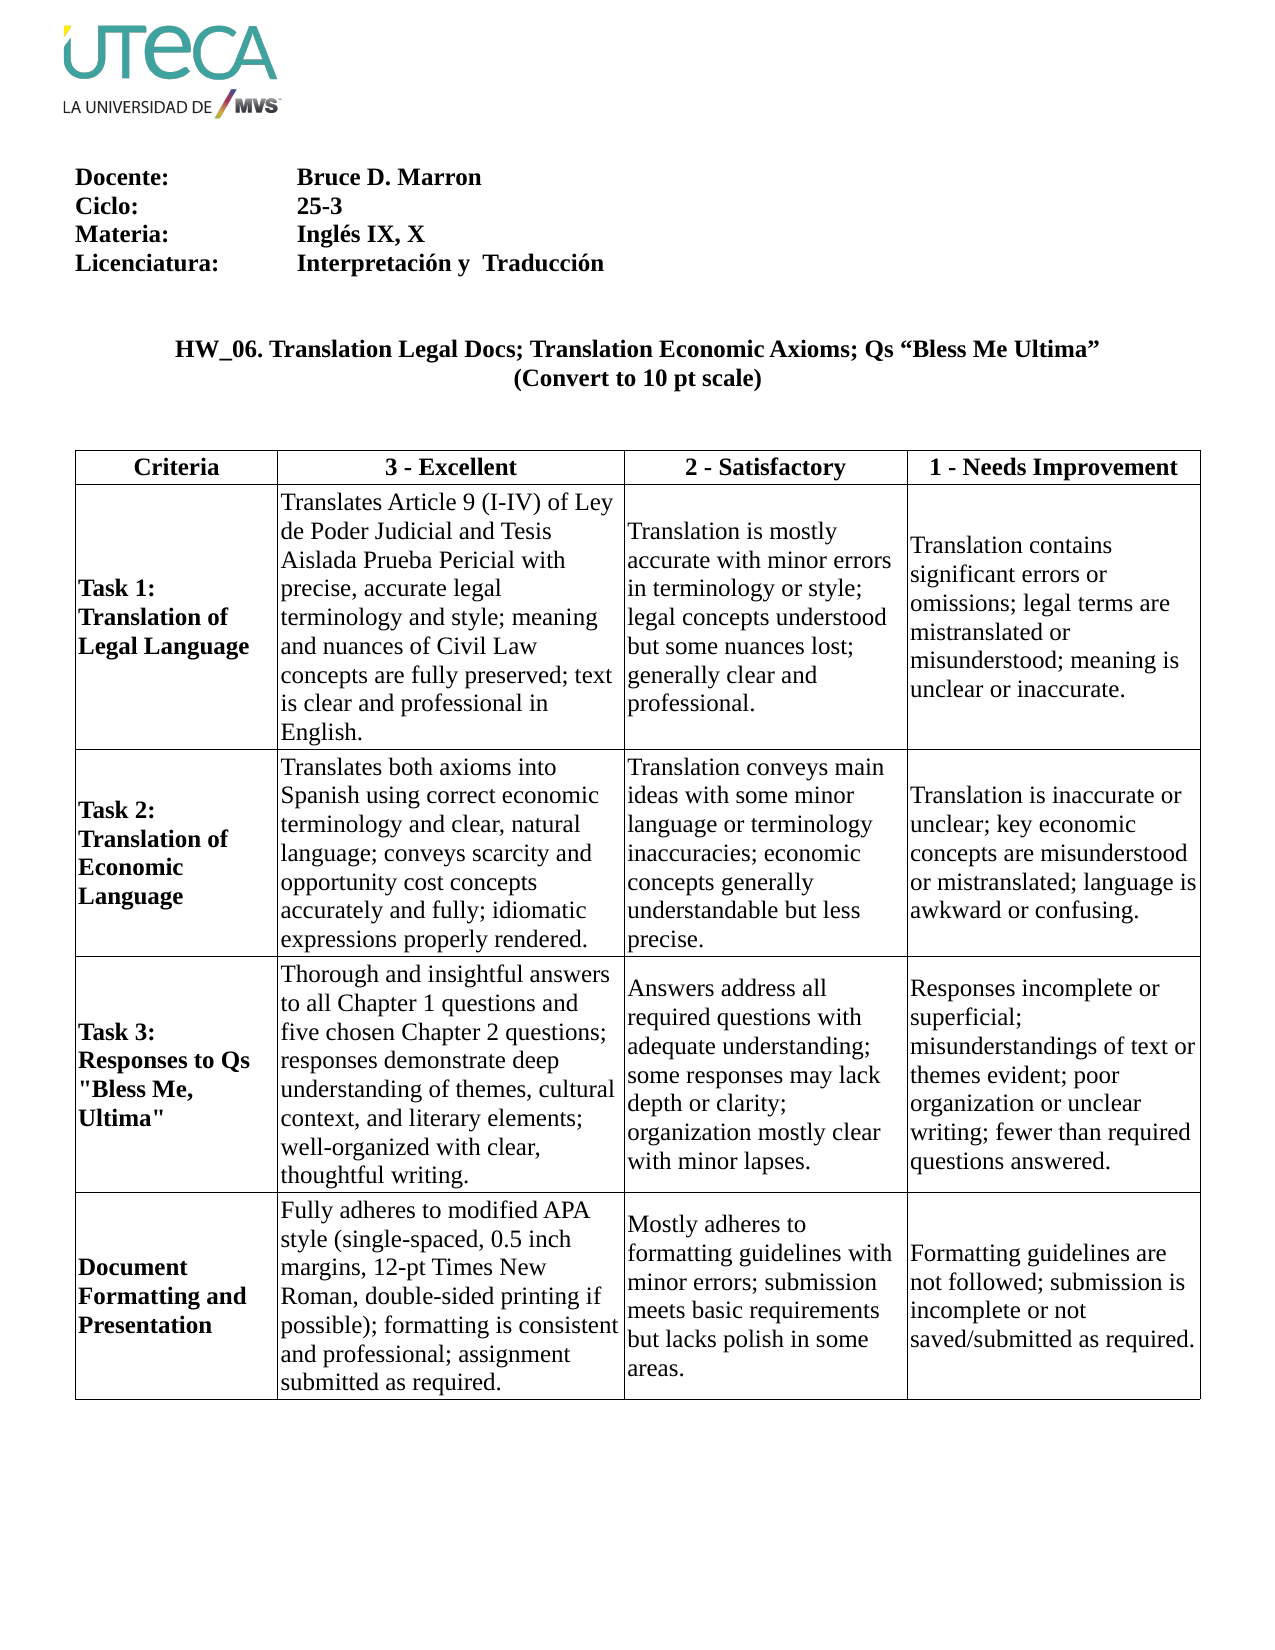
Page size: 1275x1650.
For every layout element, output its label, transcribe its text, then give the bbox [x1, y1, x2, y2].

table_header 1 - Needs Improvement [908, 451, 1200, 484]
text HW_06. Translation Legal Docs; Translation Economic Axioms; Qs “Bless Me Ultima” [75, 334, 1200, 363]
table_cell Answers address all required questions with adequate understanding; some responses may lack depth or clarity; organization mostly clear with minor lapses. [625, 957, 907, 1192]
table_cell Task 2: Translation of Economic Language [76, 750, 277, 956]
table_cell Mostly adheres to formatting guidelines with minor errors; submission meets basic requirements but lacks polish in some areas. [625, 1193, 907, 1399]
picture [61, 21, 284, 123]
table_cell Formatting guidelines are not followed; submission is incomplete or not saved/submitted as required. [908, 1193, 1200, 1399]
table_cell Translates both axioms into Spanish using correct economic terminology and clear, natural language; conveys scarcity and opportunity cost concepts accurately and fully; idiomatic expressions properly rendered. [278, 750, 624, 956]
table_cell Translation contains significant errors or omissions; legal terms are mistranslated or misunderstood; meaning is unclear or inaccurate. [908, 485, 1200, 749]
table_cell Translation is mostly accurate with minor errors in terminology or style; legal concepts understood but some nuances lost; generally clear and professional. [625, 485, 907, 749]
table_cell Task 1: Translation of Legal Language [76, 485, 277, 749]
table_cell Translation conveys main ideas with some minor language or terminology inaccuracies; economic concepts generally understandable but less precise. [625, 750, 907, 956]
text Materia: Inglés IX, X [75, 219, 1200, 248]
table_cell Fully adheres to modified APA style (single-spaced, 0.5 inch margins, 12-pt Times New Roman, double-sided printing if possible); formatting is consistent and professional; assignment submitted as required. [278, 1193, 624, 1399]
table_cell Translation is inaccurate or unclear; key economic concepts are misunderstood or mistranslated; language is awkward or confusing. [908, 750, 1200, 956]
table_cell Task 3: Responses to Qs "Bless Me, Ultima" [76, 957, 277, 1192]
table_cell Thorough and insightful answers to all Chapter 1 questions and five chosen Chapter 2 questions; responses demonstrate deep understanding of themes, cultural context, and literary elements; well-organized with clear, thoughtful writing. [278, 957, 624, 1192]
table_cell Translates Article 9 (I-IV) of Ley de Poder Judicial and Tesis Aislada Prueba Pericial with precise, accurate legal terminology and style; meaning and nuances of Civil Law concepts are fully preserved; text is clear and professional in English. [278, 485, 624, 749]
table_header 2 - Satisfactory [625, 451, 907, 484]
table_header Criteria [76, 451, 277, 484]
text (Convert to 10 pt scale) [75, 363, 1200, 392]
text Licenciatura: Interpretación y Traducción [75, 248, 1200, 277]
table_cell Responses incomplete or superficial; misunderstandings of text or themes evident; poor organization or unclear writing; fewer than required questions answered. [908, 957, 1200, 1192]
table_header 3 - Excellent [278, 451, 624, 484]
text Ciclo: 25-3 [75, 191, 1200, 219]
table_cell Document Formatting and Presentation [76, 1193, 277, 1399]
text Docente: Bruce D. Marron [75, 162, 1200, 191]
